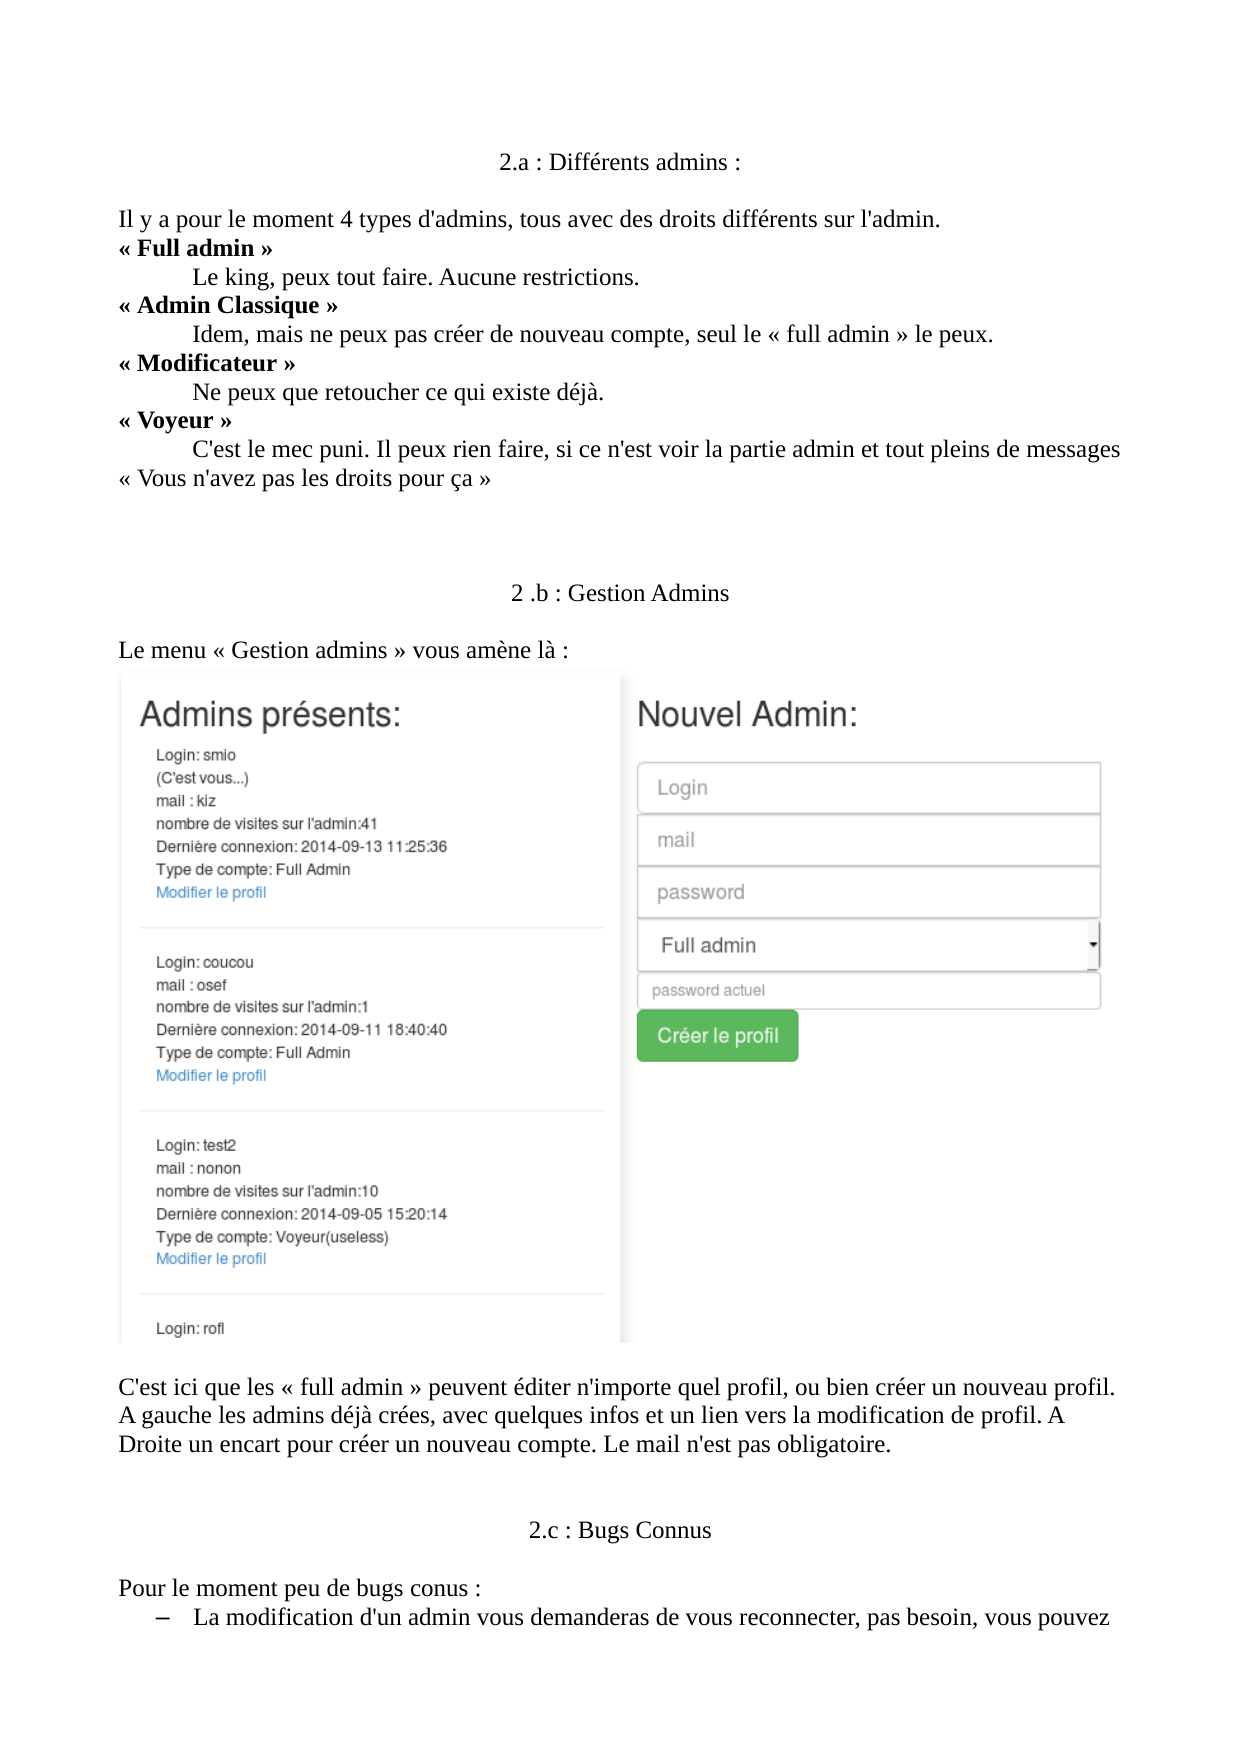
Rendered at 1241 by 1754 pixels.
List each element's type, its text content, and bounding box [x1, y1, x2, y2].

text Pour le moment peu de bugs conus : [118, 1573, 1122, 1602]
text Il y a pour le moment 4 types d'admins, tous avec des droits différents sur l'admin. [118, 204, 1122, 233]
text « Full admin » [118, 233, 1122, 262]
text 2 .b : Gestion Admins [118, 578, 1122, 607]
text C'est ici que les « full admin » peuvent éditer n'importe quel profil, ou bien créer un nouveau profil. [118, 1372, 1122, 1400]
text « Voyeur » [118, 406, 1122, 434]
text 2.c : Bugs Connus [118, 1515, 1122, 1544]
text Le king, peux tout faire. Aucune restrictions. [118, 262, 1122, 291]
text « Modificateur » [118, 348, 1122, 377]
text C'est le mec puni. Il peux rien faire, si ce n'est voir la partie admin et tout pleins de messages « Vous n'avez pas les droits pour ça » [118, 434, 1122, 492]
list La modification d'un admin vous demanderas de vous reconnecter, pas besoin, vous pouvez [156, 1602, 1122, 1630]
text Le menu « Gestion admins » vous amène là : [118, 636, 1122, 664]
text Idem, mais ne peux pas créer de nouveau compte, seul le « full admin » le peux. [118, 319, 1122, 348]
text 2.a : Différents admins : [118, 147, 1122, 176]
text « Admin Classique » [118, 291, 1122, 319]
text Ne peux que retoucher ce qui existe déjà. [118, 377, 1122, 406]
text A gauche les admins déjà crées, avec quelques infos et un lien vers la modification de profil. A Droite un encart pour créer un nouveau compte. Le mail n'est pas obligatoire. [118, 1400, 1122, 1458]
picture [118, 664, 1123, 1343]
